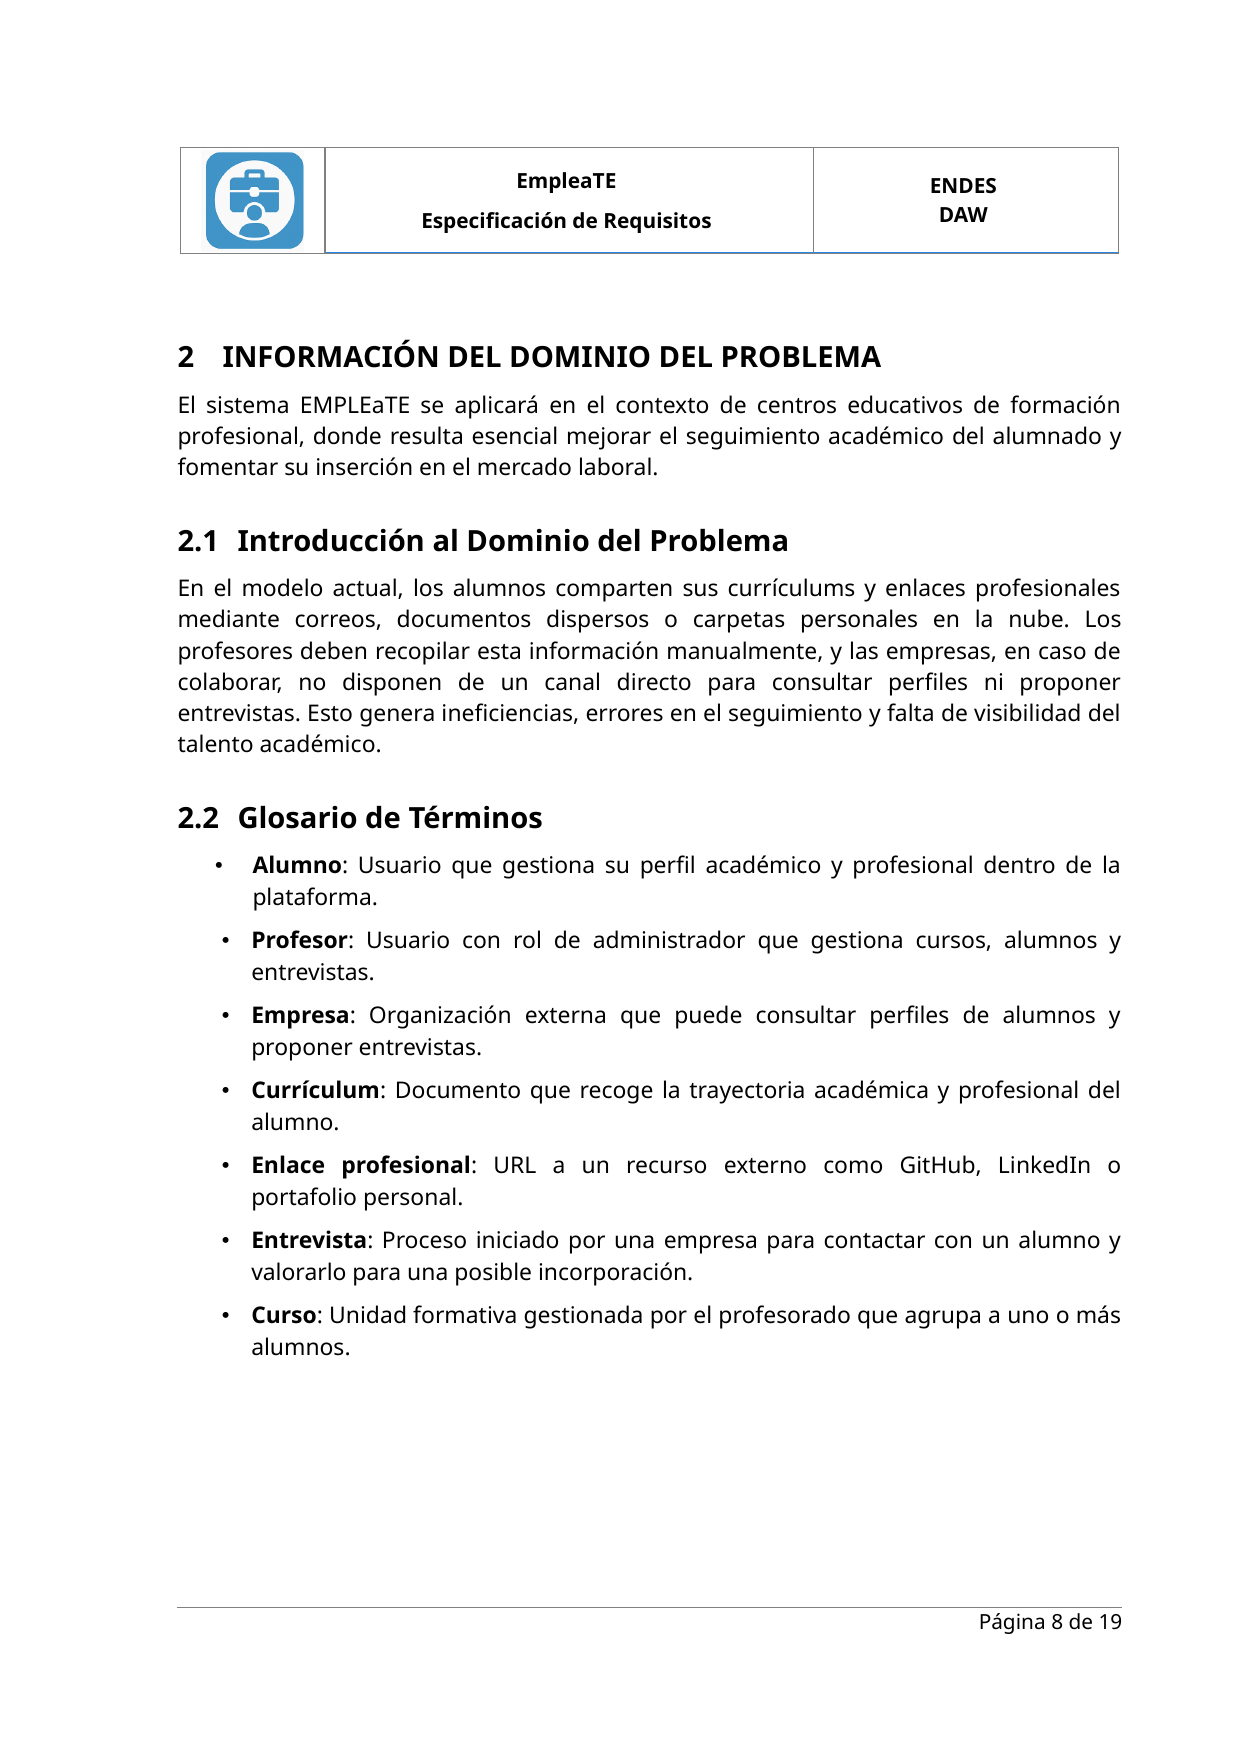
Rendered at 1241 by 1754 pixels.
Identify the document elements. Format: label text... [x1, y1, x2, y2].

subtitle INFORMACIÓN DEL DOMINIO DEL PROBLEMA [177, 336, 1122, 376]
list Alumno: Usuario que gestiona su perfil académico y profesional dentro de la plataforma. [215, 849, 1122, 912]
text El sistema EMPLEaTE se aplicará en el contexto de centros educativos de formación profesional, donde resulta esencial mejorar el seguimiento académico del alumnado y fomentar su inserción en el mercado laboral. [177, 389, 1122, 482]
picture [201, 150, 304, 252]
list Empresa: Organización externa que puede consultar perfiles de alumnos y proponer entrevistas. [222, 999, 1122, 1062]
list Enlace profesional: URL a un recurso externo como GitHub, LinkedIn o portafolio personal. [222, 1149, 1122, 1212]
list Entrevista: Proceso iniciado por una empresa para contactar con un alumno y valorarlo para una posible incorporación. [222, 1224, 1122, 1287]
list Curso: Unidad formativa gestionada por el profesorado que agrupa a uno o más alumnos. [222, 1299, 1122, 1362]
subtitle Introducción al Dominio del Problema [177, 520, 1122, 559]
list Currículum: Documento que recoge la trayectoria académica y profesional del alumno. [222, 1074, 1122, 1137]
list Profesor: Usuario con rol de administrador que gestiona cursos, alumnos y entrevistas. [222, 924, 1122, 987]
subtitle Glosario de Términos [177, 797, 1122, 837]
text En el modelo actual, los alumnos comparten sus currículums y enlaces profesionales mediante correos, documentos dispersos o carpetas personales en la nube. Los profesores deben recopilar esta información manualmente, y las empresas, en caso de colaborar, no disponen de un canal directo para consultar perfiles ni proponer entrevistas. Esto genera ineficiencias, errores en el seguimiento y falta de visibilidad del talento académico. [177, 572, 1122, 759]
